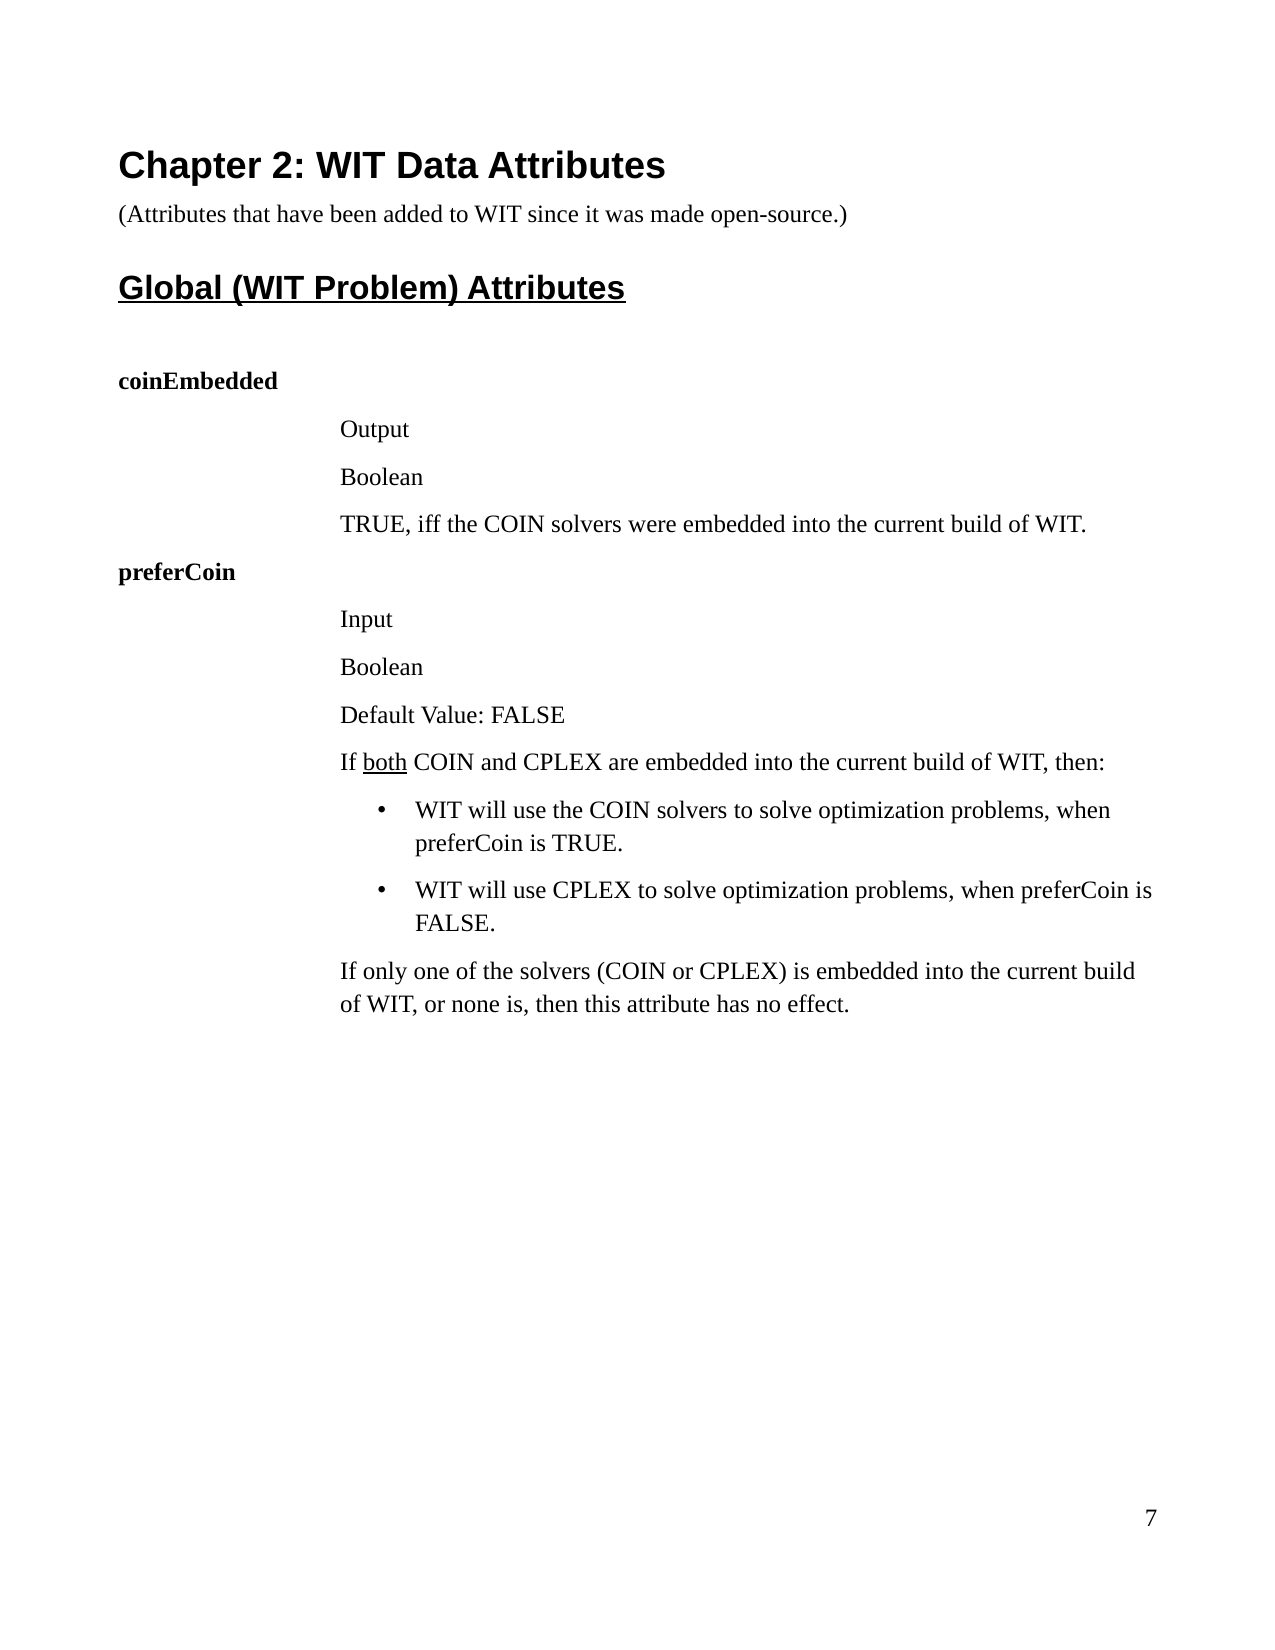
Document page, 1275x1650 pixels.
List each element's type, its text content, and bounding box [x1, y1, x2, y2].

text TRUE, iff the COIN solvers were embedded into the current build of WIT. [340, 509, 1157, 538]
text Input [340, 604, 1157, 633]
list WIT will use CPLEX to solve optimization problems, when preferCoin is FALSE. [377, 876, 1157, 937]
text Boolean [340, 652, 1157, 681]
text Output [340, 414, 1157, 443]
text If both COIN and CPLEX are embedded into the current build of WIT, then: [340, 747, 1157, 776]
text preferCoin [118, 557, 1157, 586]
text (Attributes that have been added to WIT since it was made open-source.) [118, 199, 1157, 228]
subtitle Chapter 2: WIT Data Attributes [118, 143, 1157, 187]
text Default Value: FALSE [340, 700, 1157, 728]
text If only one of the solvers (COIN or CPLEX) is embedded into the current build of WIT, or none is, then this attribute has no effect. [340, 956, 1157, 1018]
text Boolean [340, 462, 1157, 490]
text coinEmbedded [118, 366, 1157, 395]
list WIT will use the COIN solvers to solve optimization problems, when preferCoin is TRUE. [377, 795, 1157, 857]
subtitle Global (WIT Problem) Attributes [118, 268, 1157, 306]
